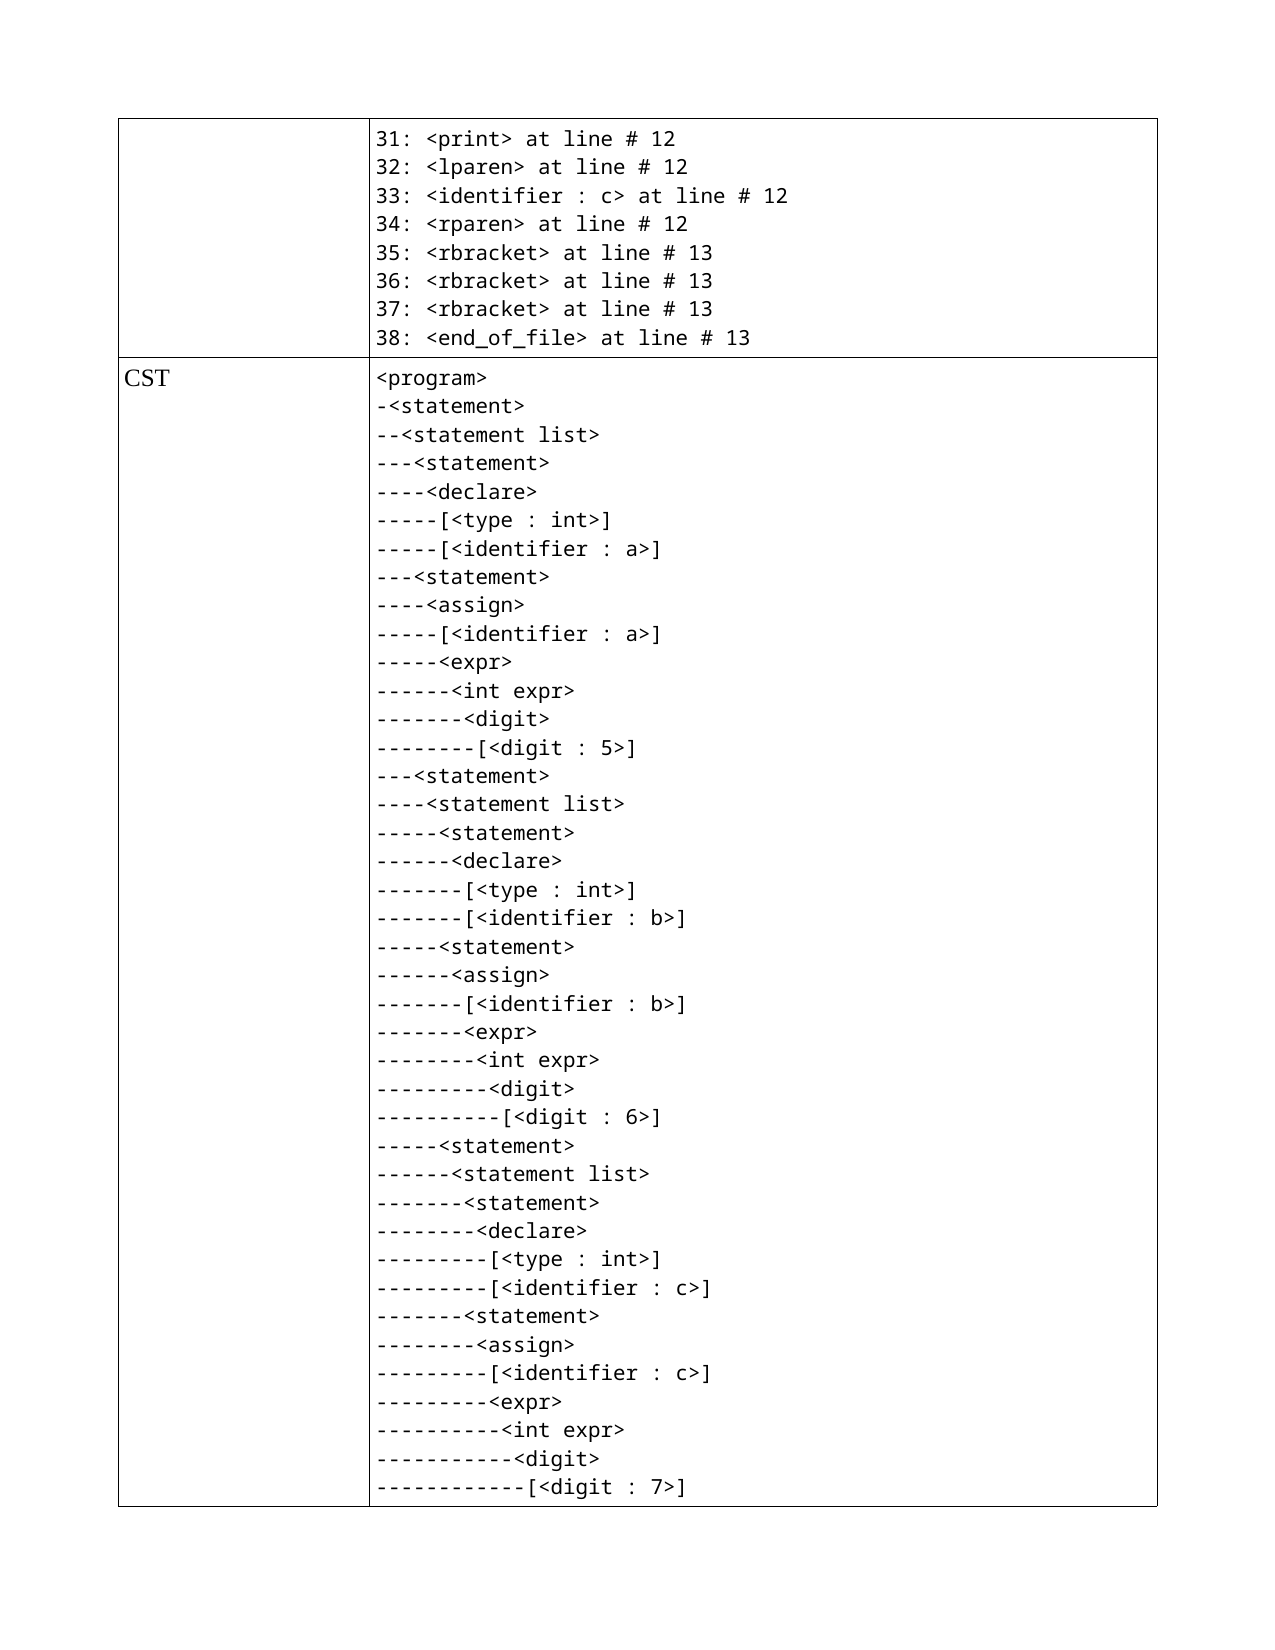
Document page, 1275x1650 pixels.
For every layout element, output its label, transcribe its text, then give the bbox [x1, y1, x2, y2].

table_cell <program> -<statement> --<statement list> ---<statement> ----<declare> -----[<type : int>] -----[<identifier : a>] ---<statement> ----<assign> -----[<identifier : a>] -----<expr> ------<int expr> -------<digit> --------[<digit : 5>] ---<statement> ----<statement list> -----<statement> ------<declare> -------[<type : int>] -------[<identifier : b>] -----<statement> ------<assign> -------[<identifier : b>] -------<expr> --------<int expr> ---------<digit> ----------[<digit : 6>] -----<statement> ------<statement list> -------<statement> --------<declare> ---------[<type : int>] ---------[<identifier : c>] -------<statement> --------<assign> ---------[<identifier : c>] ---------<expr> ----------<int expr> -----------<digit> ------------[<digit : 7>] [370, 358, 1157, 1506]
table_cell CST [119, 358, 369, 1506]
table_cell 31: <print> at line # 12 32: <lparen> at line # 12 33: <identifier : c> at line # 12 34: <rparen> at line # 12 35: <rbracket> at line # 13 36: <rbracket> at line # 13 37: <rbracket> at line # 13 38: <end_of_file> at line # 13 [370, 119, 1157, 357]
table_cell [119, 119, 369, 357]
